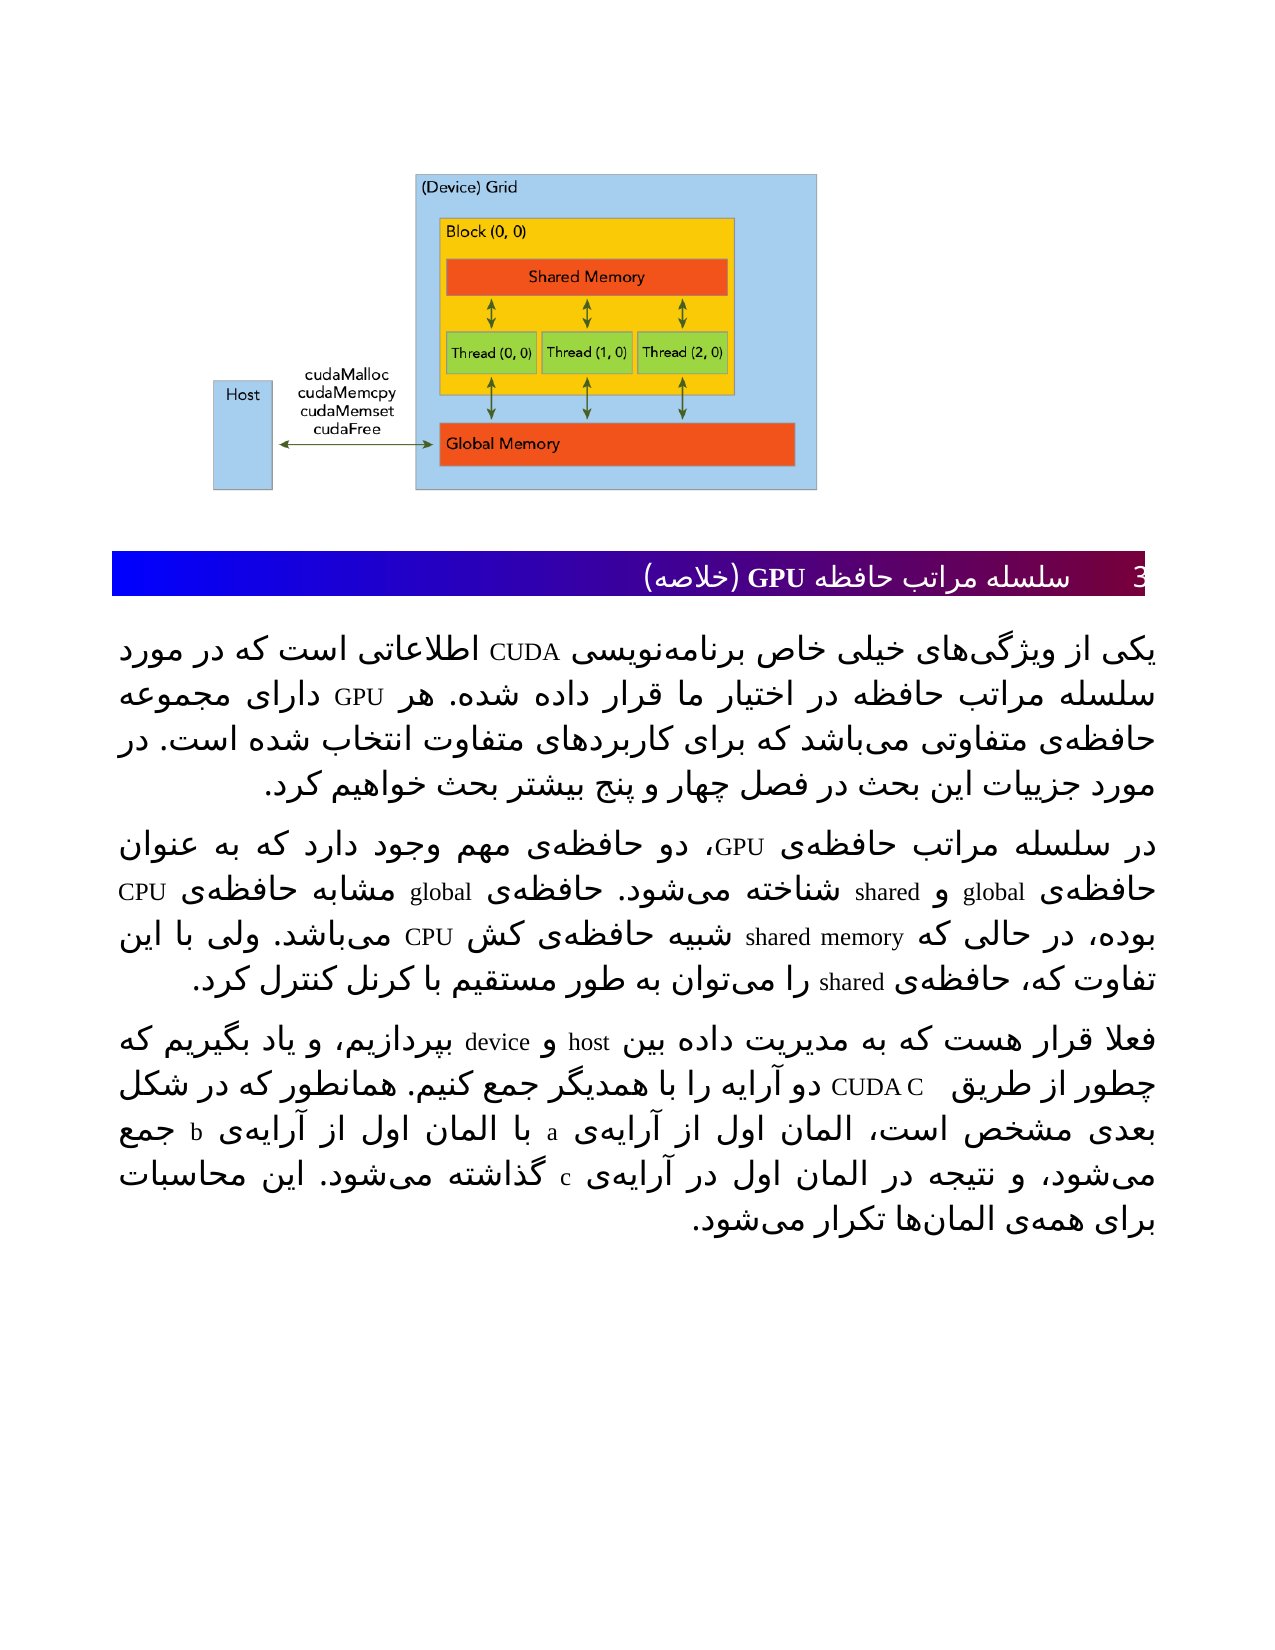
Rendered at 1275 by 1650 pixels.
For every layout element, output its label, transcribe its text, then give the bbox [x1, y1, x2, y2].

subtitle سلسله مراتب حافظه GPU (خلاصه) [112, 551, 1145, 596]
picture [118, 118, 1157, 494]
text فعلا قرار هست که به مدیریت داده بین host و device بپردازیم، و یاد بگیریم که چطور از طریق CUDA C دو آرایه‌ را با همدیگر جمع کنیم. همانطور که در شکل بعدی مشخص است، المان اول از آرایه‌ی a با المان اول از آرایه‌ی b جمع می‌شود، و نتیجه در المان اول در آرایه‌ی c گذاشته می‌شود. این محاسبات برای همه‌ی المان‌ها تکرار می‌شود. [118, 1014, 1157, 1239]
text یکی از ویژگی‌های خیلی خاص برنامه‌نویسی CUDA اطلاعاتی است که در مورد سلسله مراتب حافظه در اختیار ما قرار داده شده. هر GPU دارای مجموعه حافظه‌ی متفاوتی می‌باشد که برای کاربرد‌های متفاوت انتخاب شده است. در مورد جزییات این بحث در فصل چهار و پنج بیشتر بحث خواهیم کرد. [118, 624, 1157, 804]
text در سلسله مراتب حافظه‌ی GPU، دو حافظه‌ی مهم وجود دارد که به عنوان حافظه‌ی global و shared شناخته می‌شود. حافظه‌ی global مشابه حافظه‌ی CPU بوده، در حالی که shared memory شبیه حافظه‌ی کش CPU می‌باشد. ولی با این تفاوت که، حافظه‌ی shared را می‌توان به طور مستقیم با کرنل کنترل کرد. [118, 819, 1157, 999]
